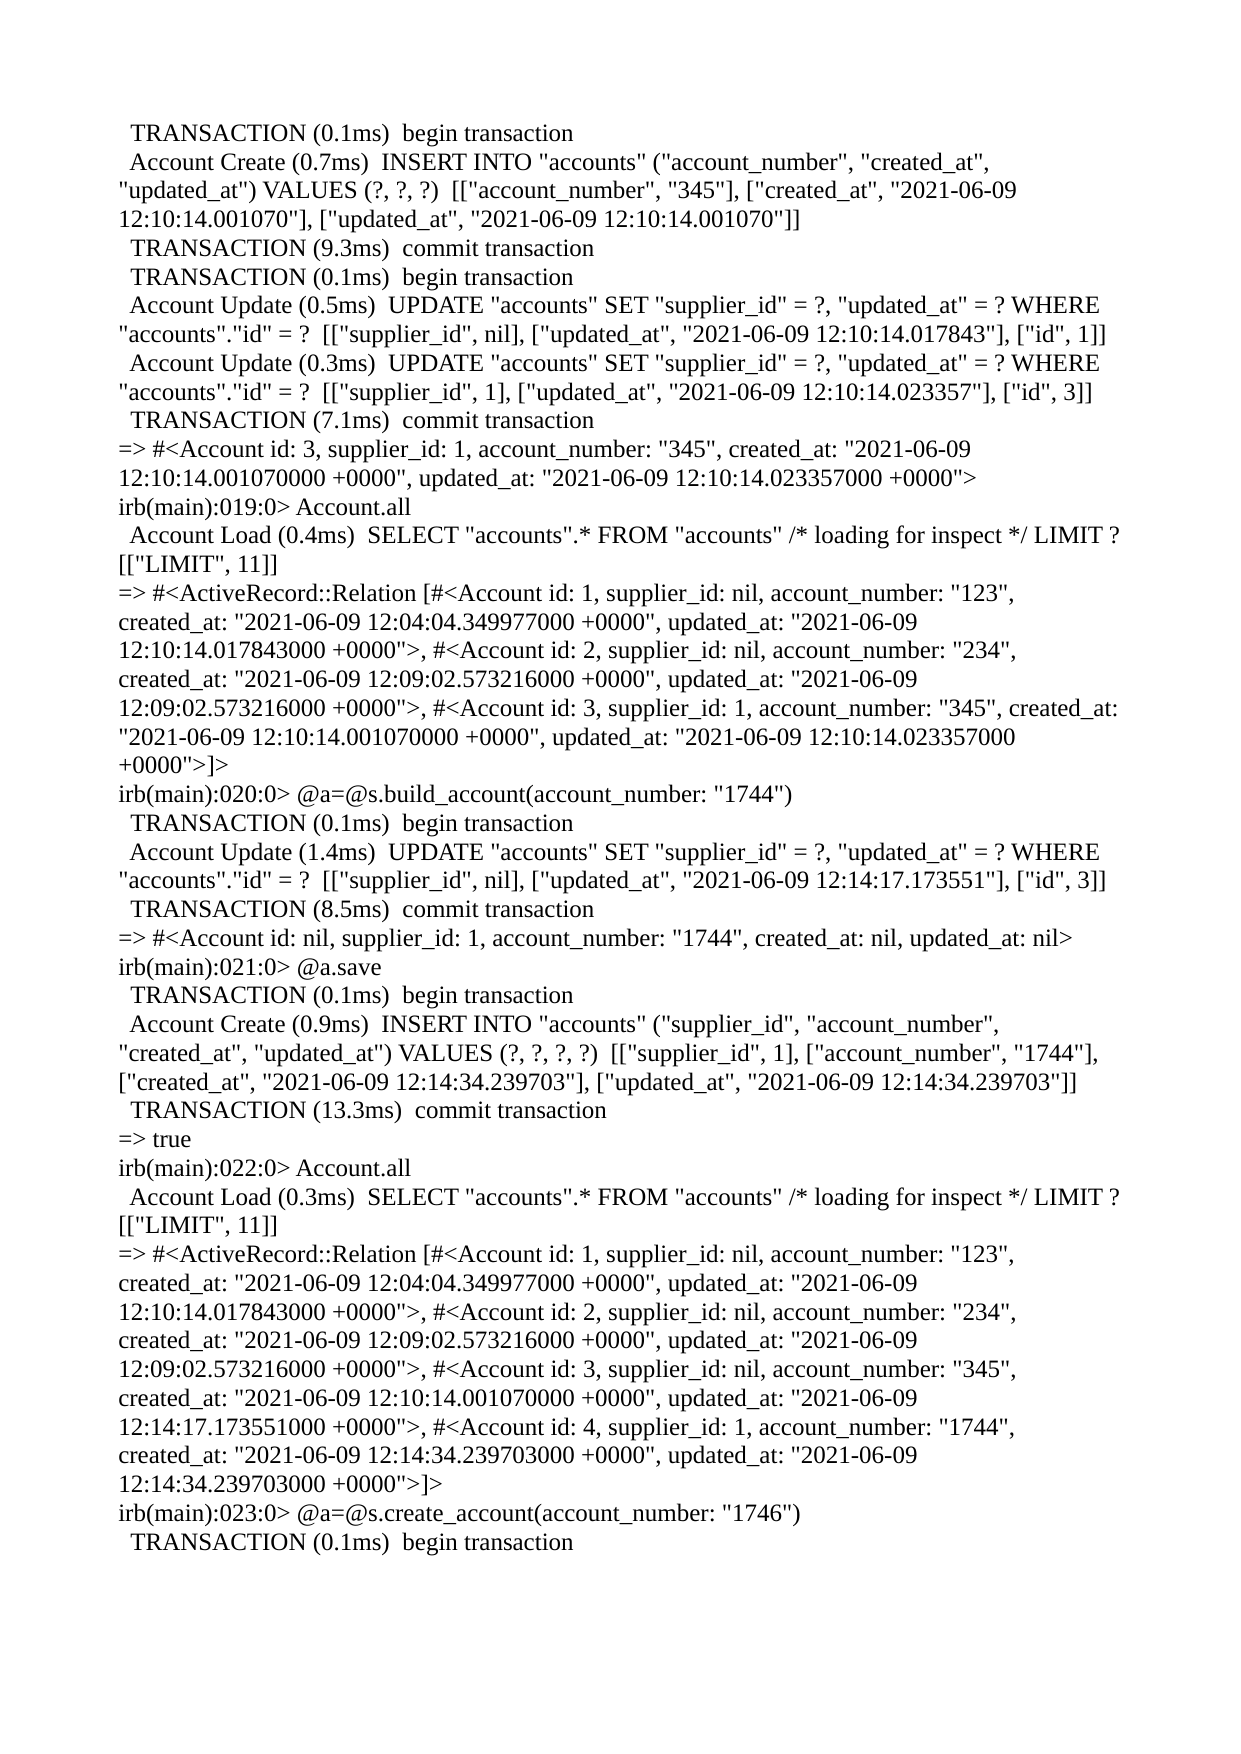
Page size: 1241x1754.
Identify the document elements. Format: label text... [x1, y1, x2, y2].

text TRANSACTION (0.1ms) begin transaction [118, 1527, 1122, 1556]
text Account Update (0.3ms) UPDATE "accounts" SET "supplier_id" = ?, "updated_at" = ? WHERE "accounts"."id" = ? [["supplier_id", 1], ["updated_at", "2021-06-09 12:10:14.023357"], ["id", 3]] [118, 348, 1122, 406]
text Account Update (1.4ms) UPDATE "accounts" SET "supplier_id" = ?, "updated_at" = ? WHERE "accounts"."id" = ? [["supplier_id", nil], ["updated_at", "2021-06-09 12:14:17.173551"], ["id", 3]] [118, 837, 1122, 894]
text irb(main):022:0> Account.all [118, 1153, 1122, 1182]
text Account Load (0.4ms) SELECT "accounts".* FROM "accounts" /* loading for inspect */ LIMIT ? [["LIMIT", 11]] [118, 521, 1122, 578]
text => true [118, 1124, 1122, 1153]
text => #<Account id: 3, supplier_id: 1, account_number: "345", created_at: "2021-06-09 12:10:14.001070000 +0000", updated_at: "2021-06-09 12:10:14.023357000 +0000"> [118, 434, 1122, 492]
text TRANSACTION (0.1ms) begin transaction [118, 808, 1122, 837]
text TRANSACTION (7.1ms) commit transaction [118, 406, 1122, 434]
text irb(main):019:0> Account.all [118, 492, 1122, 521]
text Account Load (0.3ms) SELECT "accounts".* FROM "accounts" /* loading for inspect */ LIMIT ? [["LIMIT", 11]] [118, 1182, 1122, 1239]
text => #<Account id: nil, supplier_id: 1, account_number: "1744", created_at: nil, updated_at: nil> [118, 923, 1122, 952]
text Account Create (0.9ms) INSERT INTO "accounts" ("supplier_id", "account_number", "created_at", "updated_at") VALUES (?, ?, ?, ?) [["supplier_id", 1], ["account_number", "1744"], ["created_at", "2021-06-09 12:14:34.239703"], ["updated_at", "2021-06-09 12:14:34.239703"]] [118, 1009, 1122, 1096]
text irb(main):023:0> @a=@s.create_account(account_number: "1746") [118, 1498, 1122, 1527]
text => #<ActiveRecord::Relation [#<Account id: 1, supplier_id: nil, account_number: "123", created_at: "2021-06-09 12:04:04.349977000 +0000", updated_at: "2021-06-09 12:10:14.017843000 +0000">, #<Account id: 2, supplier_id: nil, account_number: "234", created_at: "2021-06-09 12:09:02.573216000 +0000", updated_at: "2021-06-09 12:09:02.573216000 +0000">, #<Account id: 3, supplier_id: 1, account_number: "345", created_at: "2021-06-09 12:10:14.001070000 +0000", updated_at: "2021-06-09 12:10:14.023357000 +0000">]> [118, 578, 1122, 779]
text Account Update (0.5ms) UPDATE "accounts" SET "supplier_id" = ?, "updated_at" = ? WHERE "accounts"."id" = ? [["supplier_id", nil], ["updated_at", "2021-06-09 12:10:14.017843"], ["id", 1]] [118, 291, 1122, 348]
text TRANSACTION (9.3ms) commit transaction [118, 233, 1122, 262]
text TRANSACTION (0.1ms) begin transaction [118, 118, 1122, 147]
text Account Create (0.7ms) INSERT INTO "accounts" ("account_number", "created_at", "updated_at") VALUES (?, ?, ?) [["account_number", "345"], ["created_at", "2021-06-09 12:10:14.001070"], ["updated_at", "2021-06-09 12:10:14.001070"]] [118, 147, 1122, 233]
text => #<ActiveRecord::Relation [#<Account id: 1, supplier_id: nil, account_number: "123", created_at: "2021-06-09 12:04:04.349977000 +0000", updated_at: "2021-06-09 12:10:14.017843000 +0000">, #<Account id: 2, supplier_id: nil, account_number: "234", created_at: "2021-06-09 12:09:02.573216000 +0000", updated_at: "2021-06-09 12:09:02.573216000 +0000">, #<Account id: 3, supplier_id: nil, account_number: "345", created_at: "2021-06-09 12:10:14.001070000 +0000", updated_at: "2021-06-09 12:14:17.173551000 +0000">, #<Account id: 4, supplier_id: 1, account_number: "1744", created_at: "2021-06-09 12:14:34.239703000 +0000", updated_at: "2021-06-09 12:14:34.239703000 +0000">]> [118, 1239, 1122, 1498]
text irb(main):021:0> @a.save [118, 952, 1122, 981]
text irb(main):020:0> @a=@s.build_account(account_number: "1744") [118, 779, 1122, 808]
text TRANSACTION (13.3ms) commit transaction [118, 1096, 1122, 1124]
text TRANSACTION (8.5ms) commit transaction [118, 894, 1122, 923]
text TRANSACTION (0.1ms) begin transaction [118, 981, 1122, 1009]
text TRANSACTION (0.1ms) begin transaction [118, 262, 1122, 291]
